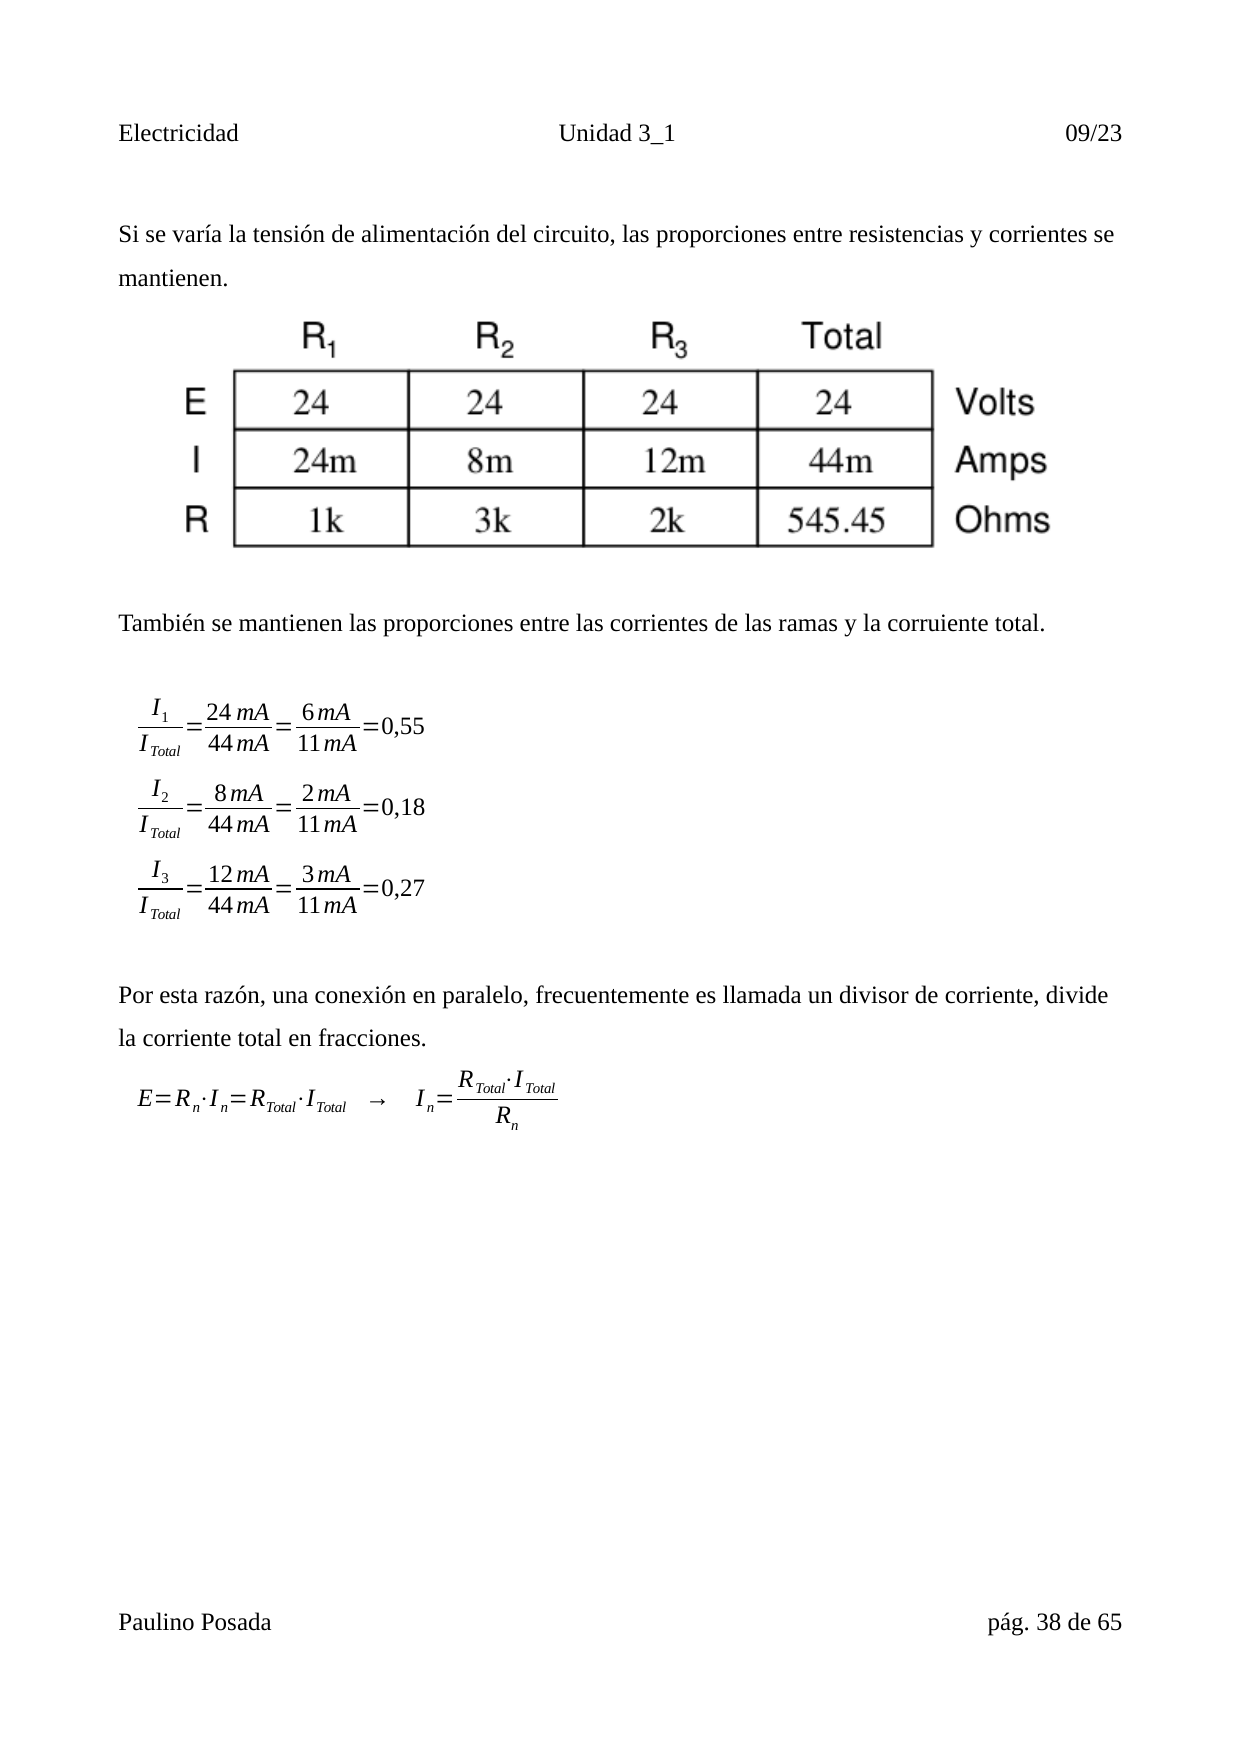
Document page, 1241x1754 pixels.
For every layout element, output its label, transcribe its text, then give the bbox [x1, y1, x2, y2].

text Si se varía la tensión de alimentación del circuito, las proporciones entre resistencias y corrientes se mantienen. [118, 219, 1122, 291]
text → [118, 1066, 1122, 1132]
text Por esta razón, una conexión en paralelo, frecuentemente es llamada un divisor de corriente, divide la corriente total en fracciones. [118, 980, 1122, 1052]
picture [160, 300, 1080, 570]
text También se mantienen las proporciones entre las corrientes de las ramas y la corruiente total. [118, 608, 1122, 636]
